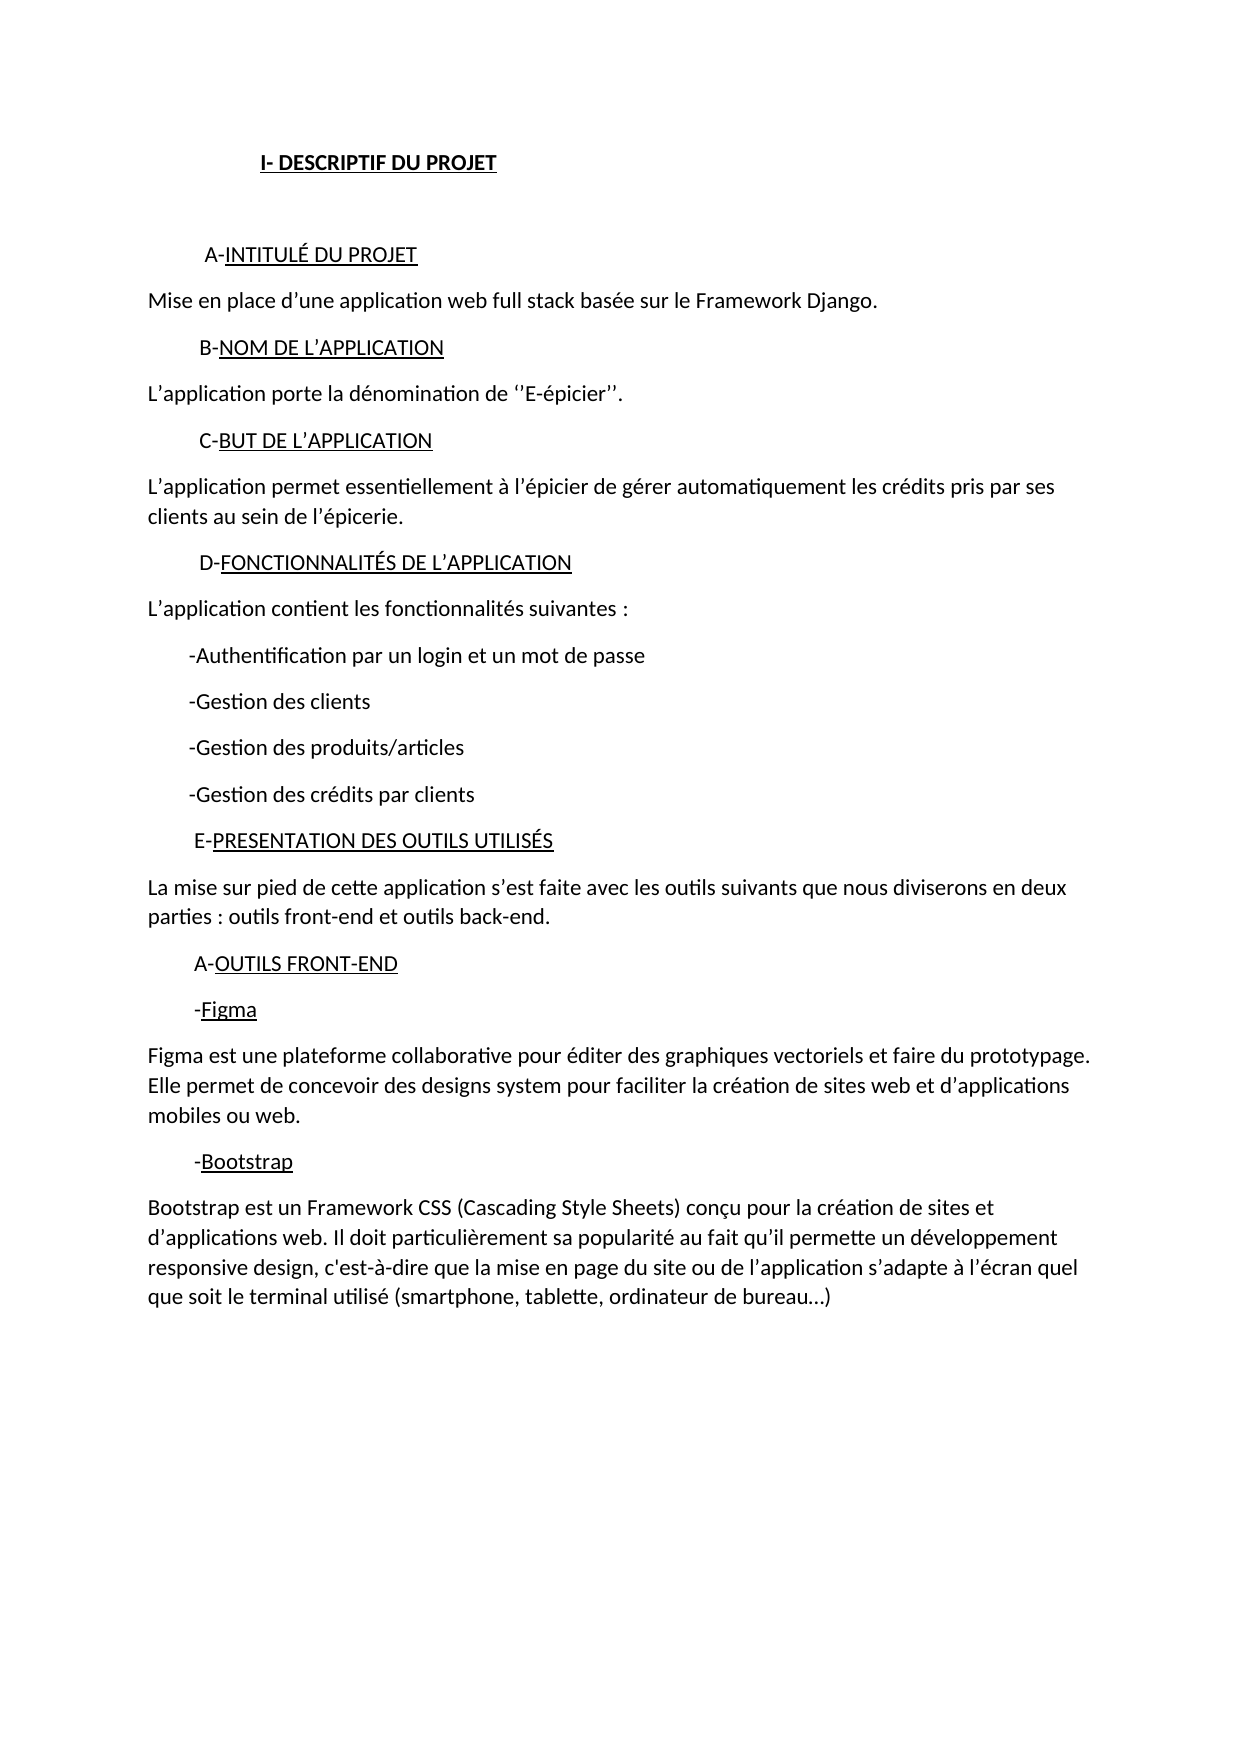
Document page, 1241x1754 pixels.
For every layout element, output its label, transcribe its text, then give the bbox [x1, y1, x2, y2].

list I- DESCRIPTIF DU PROJET [260, 148, 1093, 176]
text A-OUTILS FRONT-END [148, 949, 1093, 977]
text La mise sur pied de cette application s’est faite avec les outils suivants que nous diviserons en deux parties : outils front-end et outils back-end. [148, 873, 1093, 930]
text -Bootstrap [148, 1147, 1093, 1175]
text Figma est une plateforme collaborative pour éditer des graphiques vectoriels et faire du prototypage. Elle permet de concevoir des designs system pour faciliter la création de sites web et d’applications mobiles ou web. [148, 1041, 1093, 1129]
text A-INTITULÉ DU PROJET [148, 240, 1093, 268]
text L’application contient les fonctionnalités suivantes : [148, 594, 1093, 622]
text D-FONCTIONNALITÉS DE L’APPLICATION [148, 548, 1093, 576]
text B-NOM DE L’APPLICATION [148, 333, 1093, 361]
text Mise en place d’une application web full stack basée sur le Framework Django. [148, 287, 1093, 315]
text -Figma [148, 995, 1093, 1023]
text L’application porte la dénomination de ‘’E-épicier’’. [148, 379, 1093, 407]
text L’application permet essentiellement à l’épicier de gérer automatiquement les crédits pris par ses clients au sein de l’épicerie. [148, 472, 1093, 530]
text -Gestion des produits/articles [148, 733, 1093, 762]
text Bootstrap est un Framework CSS (Cascading Style Sheets) conçu pour la création de sites et d’applications web. Il doit particulièrement sa popularité au fait qu’il permette un développement responsive design, c'est-à-dire que la mise en page du site ou de l’application s’adapte à l’écran quel que soit le terminal utilisé (smartphone, tablette, ordinateur de bureau…) [148, 1193, 1093, 1311]
text -Gestion des crédits par clients [148, 780, 1093, 808]
text C-BUT DE L’APPLICATION [148, 426, 1093, 454]
text E-PRESENTATION DES OUTILS UTILISÉS [148, 826, 1093, 854]
text -Gestion des clients [148, 687, 1093, 715]
text -Authentification par un login et un mot de passe [148, 641, 1093, 669]
